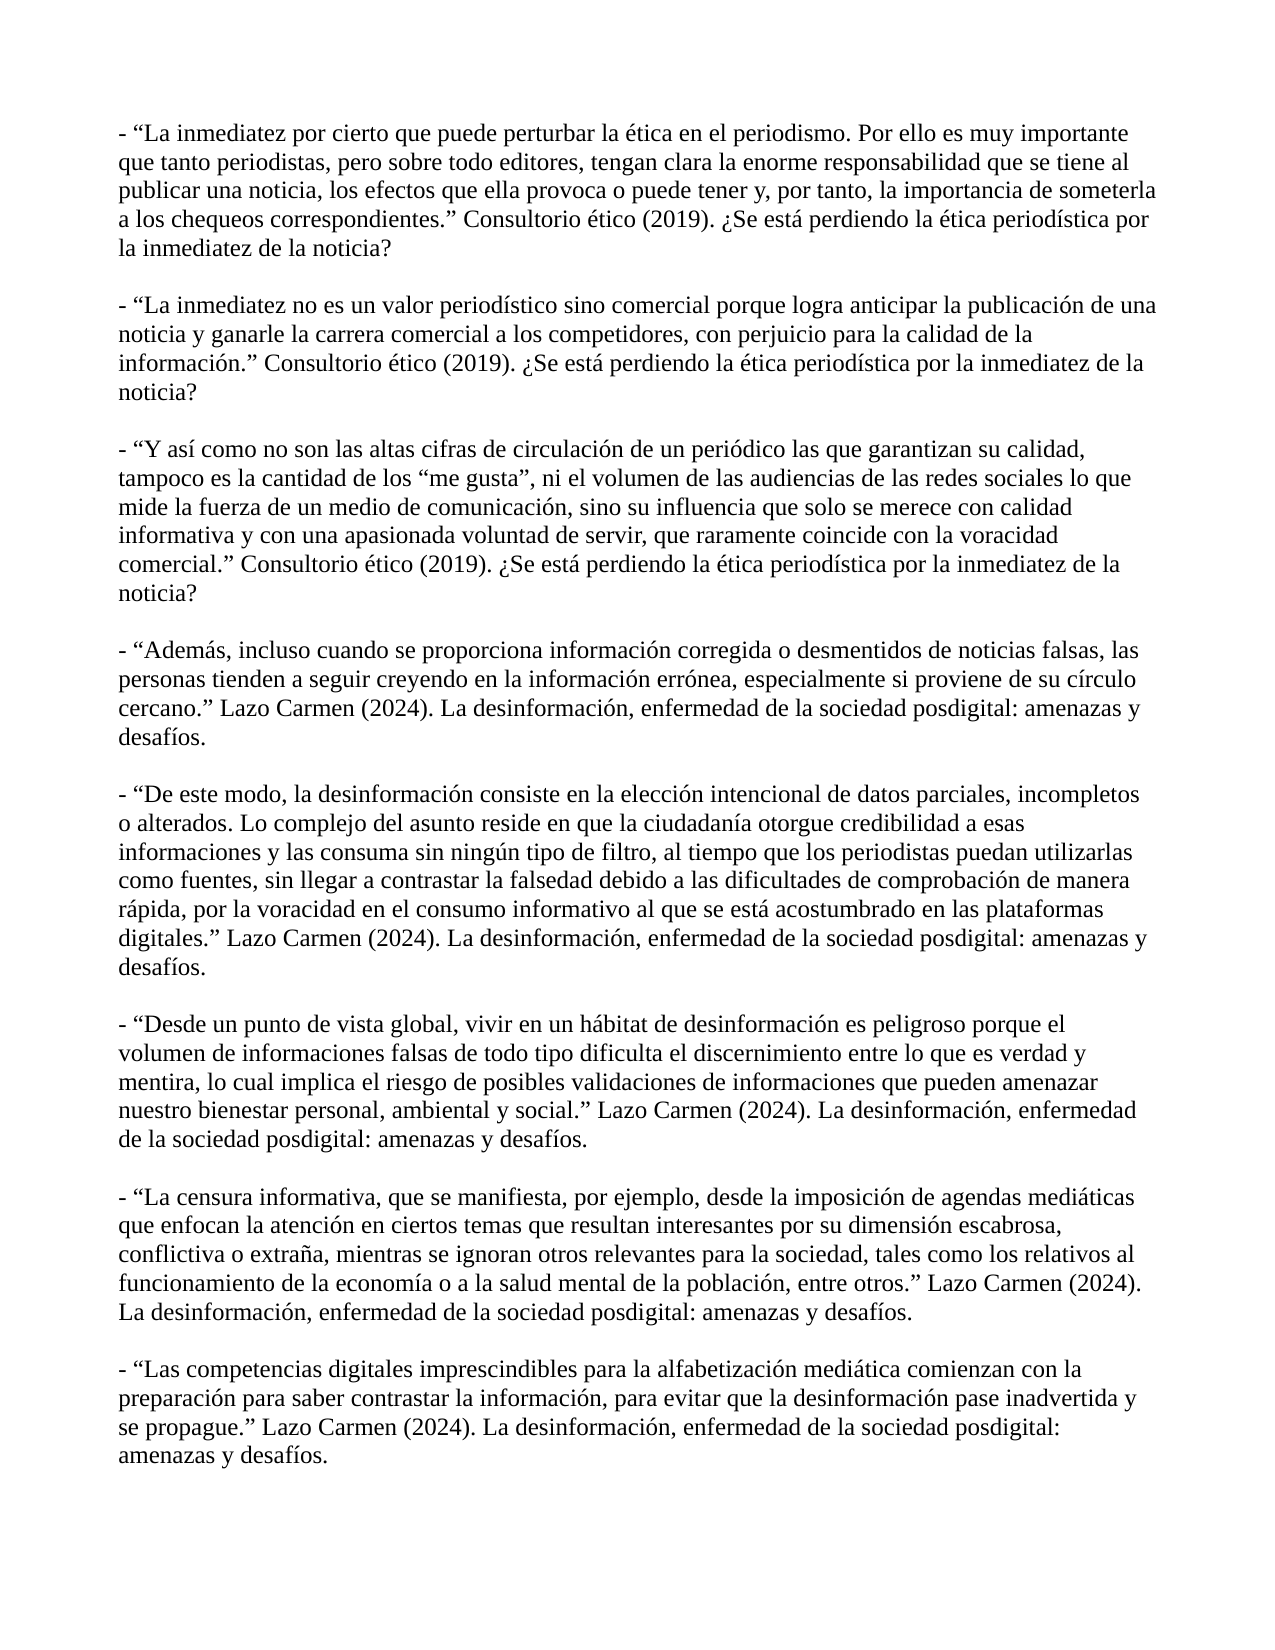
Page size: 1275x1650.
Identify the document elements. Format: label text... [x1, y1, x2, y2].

text - “Y así como no son las altas cifras de circulación de un periódico las que garantizan su calidad, tampoco es la cantidad de los “me gusta”, ni el volumen de las audiencias de las redes sociales lo que mide la fuerza de un medio de comunicación, sino su influencia que solo se merece con calidad informativa y con una apasionada voluntad de servir, que raramente coincide con la voracidad comercial.” Consultorio ético (2019). ¿Se está perdiendo la ética periodística por la inmediatez de la noticia? [118, 434, 1157, 607]
text - “Además, incluso cuando se proporciona información corregida o desmentidos de noticias falsas, las personas tienden a seguir creyendo en la información errónea, especialmente si proviene de su círculo cercano.” Lazo Carmen (2024). La desinformación, enfermedad de la sociedad posdigital: amenazas y desafíos. [118, 636, 1157, 751]
text - “La inmediatez por cierto que puede perturbar la ética en el periodismo. Por ello es muy importante que tanto periodistas, pero sobre todo editores, tengan clara la enorme responsabilidad que se tiene al publicar una noticia, los efectos que ella provoca o puede tener y, por tanto, la importancia de someterla a los chequeos correspondientes.” Consultorio ético (2019). ¿Se está perdiendo la ética periodística por la inmediatez de la noticia? [118, 118, 1157, 262]
text - “Las competencias digitales imprescindibles para la alfabetización mediática comienzan con la preparación para saber contrastar la información, para evitar que la desinformación pase inadvertida y se propague.” Lazo Carmen (2024). La desinformación, enfermedad de la sociedad posdigital: amenazas y desafíos. [118, 1354, 1157, 1469]
text - “De este modo, la desinformación consiste en la elección intencional de datos parciales, incompletos o alterados. Lo complejo del asunto reside en que la ciudadanía otorgue credibilidad a esas informaciones y las consuma sin ningún tipo de filtro, al tiempo que los periodistas puedan utilizarlas como fuentes, sin llegar a contrastar la falsedad debido a las dificultades de comprobación de manera rápida, por la voracidad en el consumo informativo al que se está acostumbrado en las plataformas digitales.” Lazo Carmen (2024). La desinformación, enfermedad de la sociedad posdigital: amenazas y desafíos. [118, 779, 1157, 981]
text - “La censura informativa, que se manifiesta, por ejemplo, desde la imposición de agendas mediáticas que enfocan la atención en ciertos temas que resultan interesantes por su dimensión escabrosa, conflictiva o extraña, mientras se ignoran otros relevantes para la sociedad, tales como los relativos al funcionamiento de la economía o a la salud mental de la población, entre otros.” Lazo Carmen (2024). La desinformación, enfermedad de la sociedad posdigital: amenazas y desafíos. [118, 1182, 1157, 1326]
text - “Desde un punto de vista global, vivir en un hábitat de desinformación es peligroso porque el volumen de informaciones falsas de todo tipo dificulta el discernimiento entre lo que es verdad y mentira, lo cual implica el riesgo de posibles validaciones de informaciones que pueden amenazar nuestro bienestar personal, ambiental y social.” Lazo Carmen (2024). La desinformación, enfermedad de la sociedad posdigital: amenazas y desafíos. [118, 1009, 1157, 1153]
text - “La inmediatez no es un valor periodístico sino comercial porque logra anticipar la publicación de una noticia y ganarle la carrera comercial a los competidores, con perjuicio para la calidad de la información.” Consultorio ético (2019). ¿Se está perdiendo la ética periodística por la inmediatez de la noticia? [118, 291, 1157, 406]
